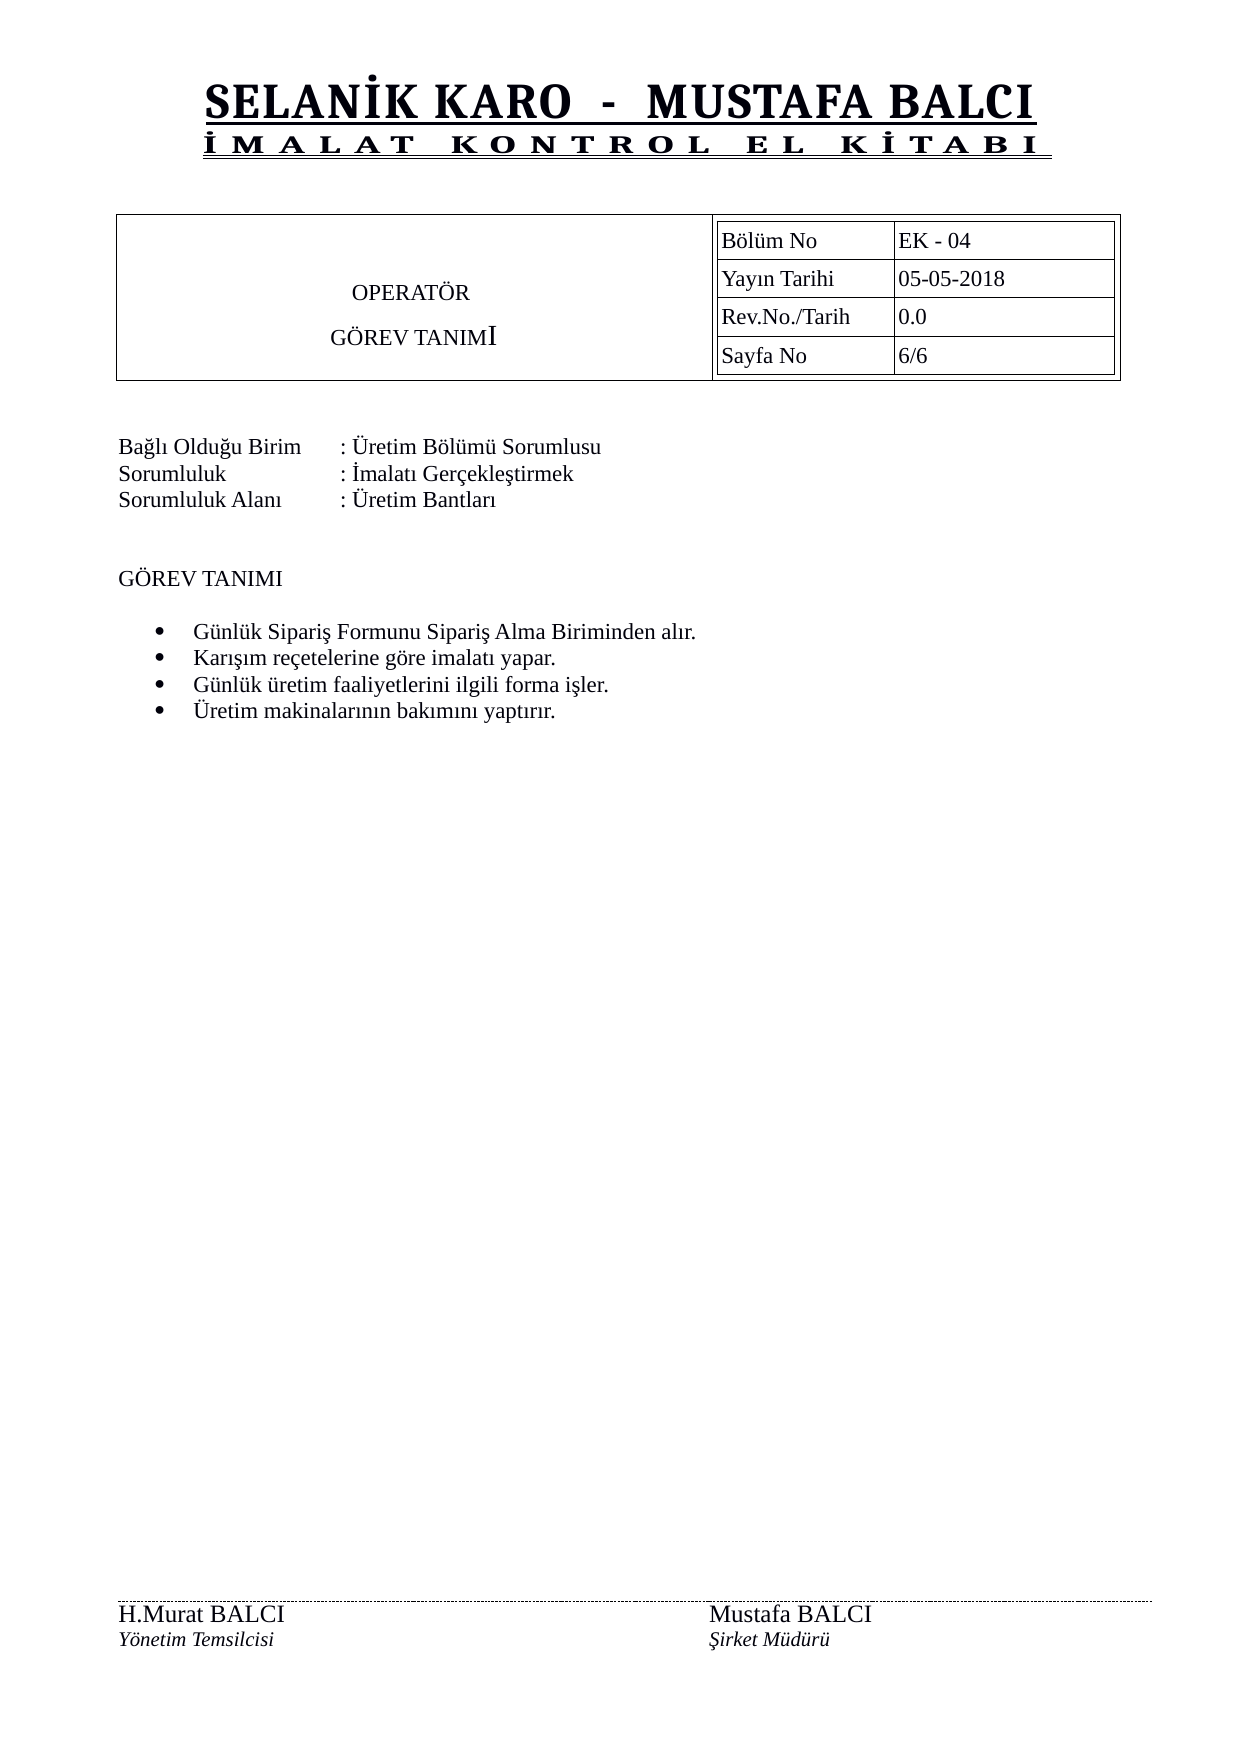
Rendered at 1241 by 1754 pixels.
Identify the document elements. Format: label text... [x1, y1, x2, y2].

text Bağlı Olduğu Birim : Üretim Bölümü Sorumlusu [118, 433, 1122, 460]
list Karışım reçetelerine göre imalatı yapar. [156, 644, 1122, 671]
table_cell Sayfa No [718, 337, 894, 374]
table_header OPERATÖR GÖREV TANIMI [117, 215, 712, 380]
text GÖREV TANIMI [118, 565, 1122, 592]
table_cell 05-05-2018 [895, 260, 1114, 297]
table_cell Rev.No./Tarih [718, 298, 894, 336]
table_cell 6/6 [895, 337, 1114, 374]
text Sorumluluk : İmalatı Gerçekleştirmek [118, 460, 1122, 486]
list Günlük üretim faaliyetlerini ilgili forma işler. [156, 671, 1122, 697]
table_header Bölüm No [718, 222, 894, 259]
table_header [713, 215, 1120, 380]
table_cell Yayın Tarihi [718, 260, 894, 297]
text Sorumluluk Alanı : Üretim Bantları [118, 486, 1122, 512]
table_header EK - 04 [895, 222, 1114, 259]
list Üretim makinalarının bakımını yaptırır. [156, 697, 1122, 723]
table_cell 0.0 [895, 298, 1114, 336]
list Günlük Sipariş Formunu Sipariş Alma Biriminden alır. [156, 618, 1122, 644]
